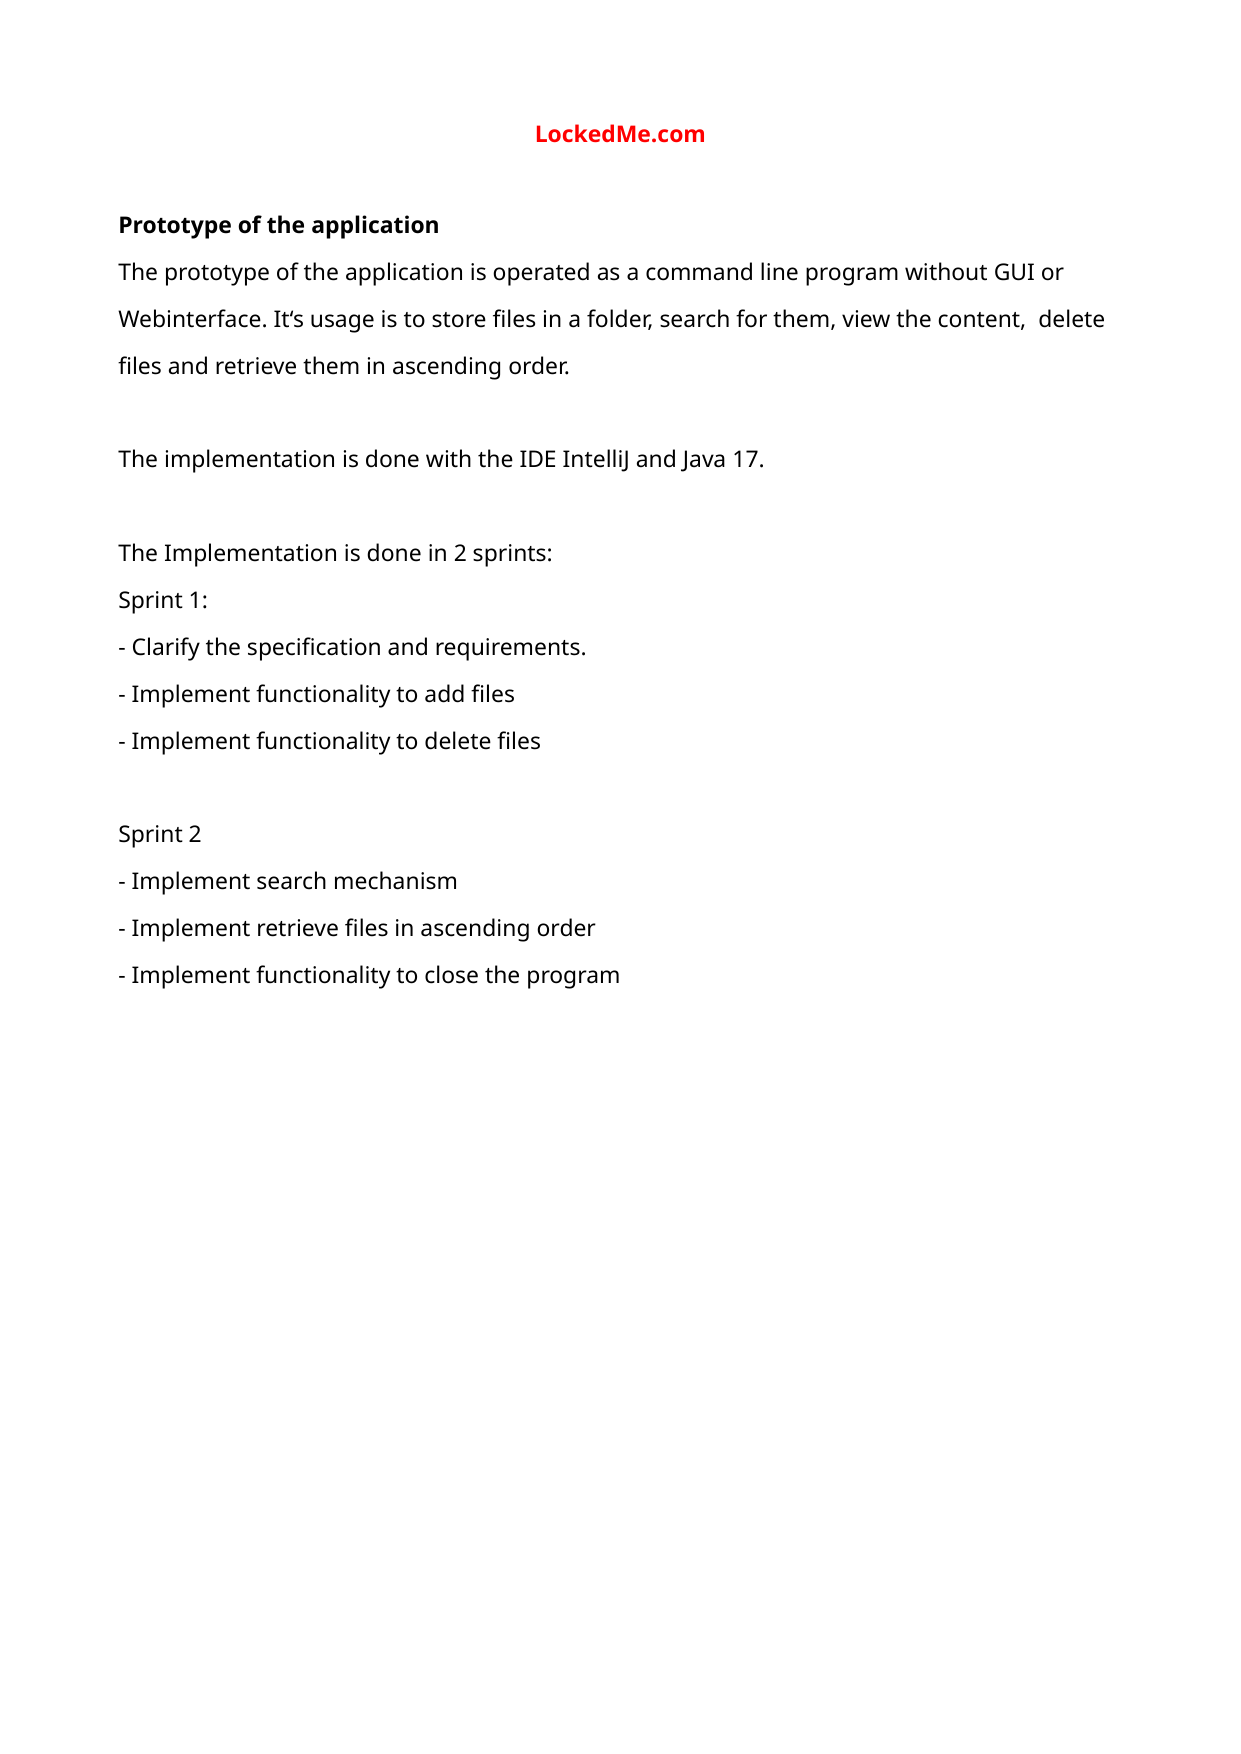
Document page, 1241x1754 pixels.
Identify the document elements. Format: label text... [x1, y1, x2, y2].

text The implementation is done with the IDE IntelliJ and Java 17. [118, 443, 1122, 474]
text Sprint 1: [118, 584, 1122, 615]
text - Implement functionality to delete files [118, 724, 1122, 756]
text The prototype of the application is operated as a command line program without GUI or Webinterface. It‘s usage is to store files in a folder, search for them, view the content, delete files and retrieve them in ascending order. [118, 256, 1122, 381]
text LockedMe.com [118, 118, 1122, 149]
text - Implement retrieve files in ascending order [118, 912, 1122, 943]
text Sprint 2 [118, 818, 1122, 849]
text The Implementation is done in 2 sprints: [118, 537, 1122, 568]
text Prototype of the application [118, 209, 1122, 240]
text - Implement functionality to close the program [118, 959, 1122, 990]
text - Clarify the specification and requirements. [118, 631, 1122, 662]
text - Implement search mechanism [118, 865, 1122, 896]
text - Implement functionality to add files [118, 678, 1122, 709]
